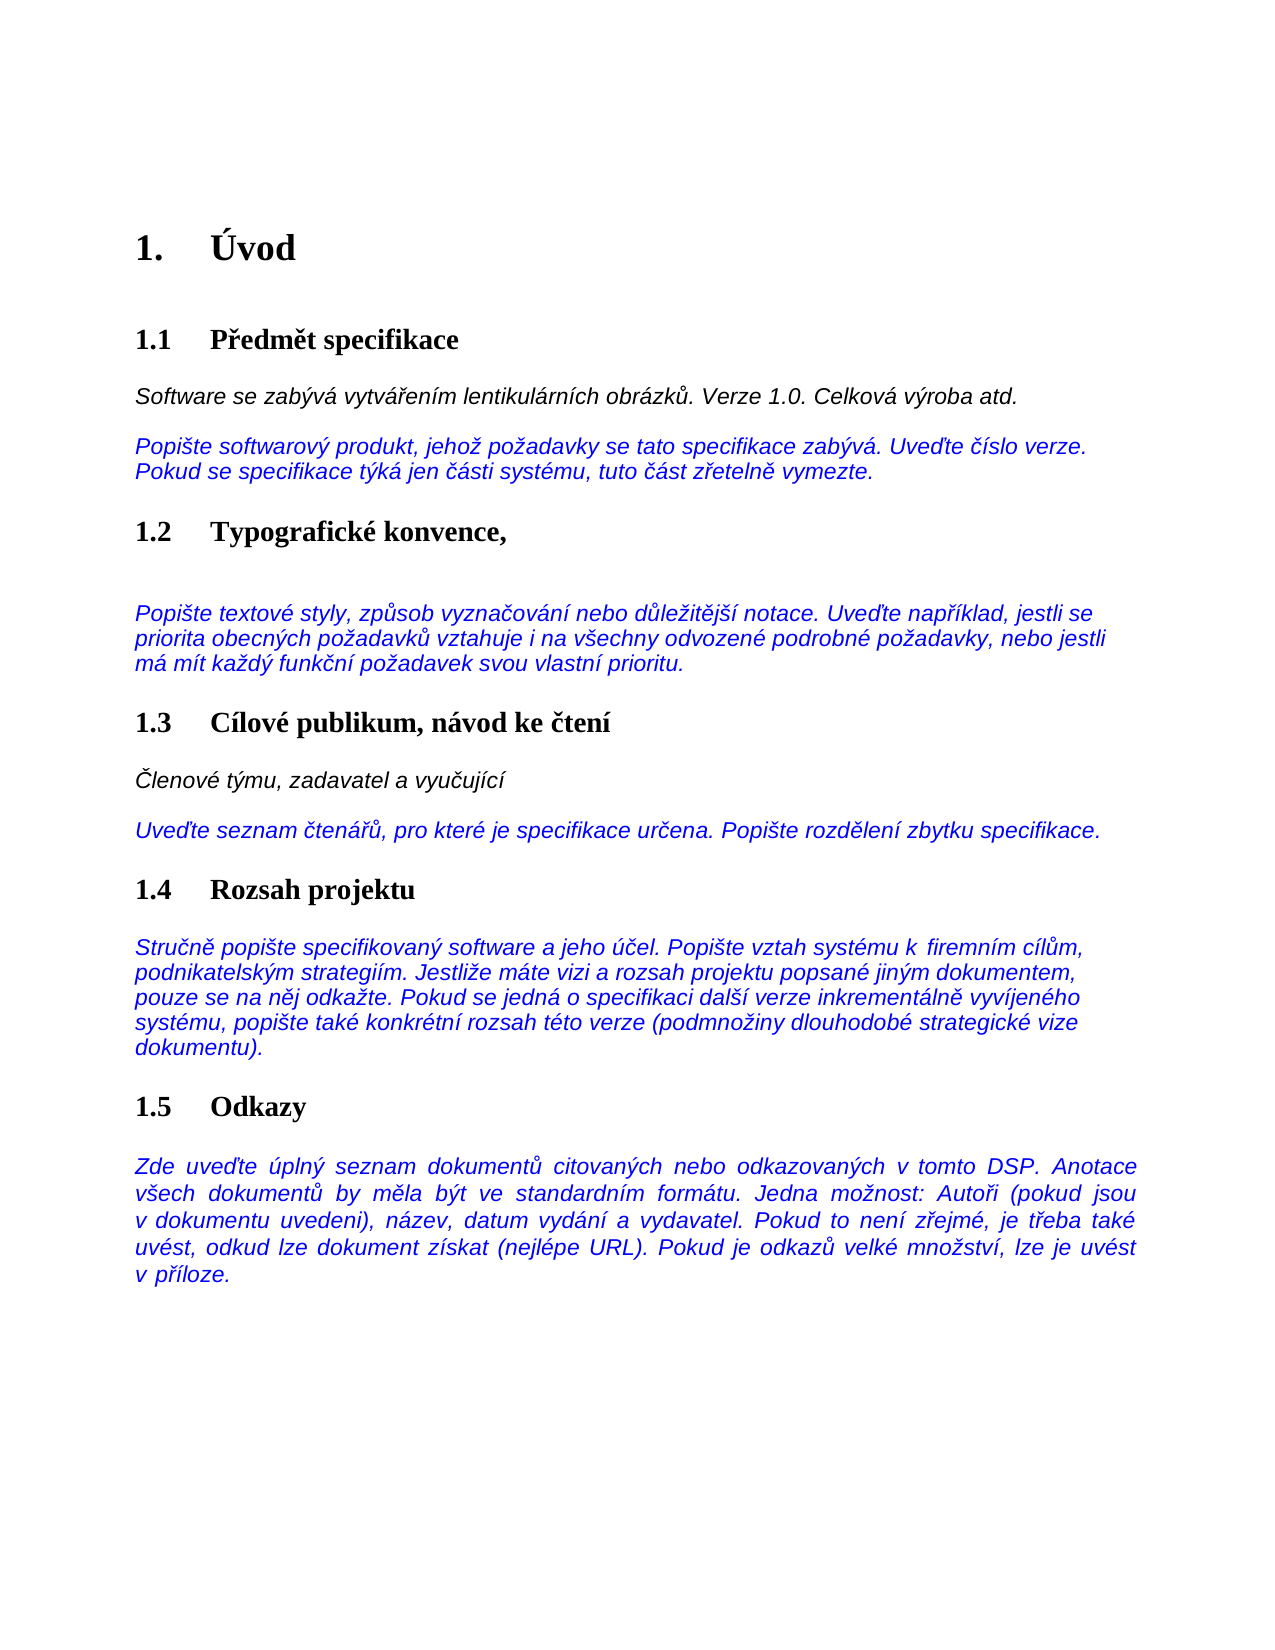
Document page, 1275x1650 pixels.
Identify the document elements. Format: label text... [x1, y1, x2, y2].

subtitle Rozsah projektu [135, 873, 1140, 906]
text Software se zabývá vytvářením lentikulárních obrázků. Verze 1.0. Celková výroba atd. [135, 385, 1140, 410]
text Popište softwarový produkt, jehož požadavky se tato specifikace zabývá. Uveďte číslo verze. Pokud se specifikace týká jen části systému, tuto část zřetelně vymezte. [135, 435, 1140, 485]
subtitle Typografické konvence, [135, 514, 1140, 547]
subtitle Předmět specifikace [135, 322, 1140, 356]
text Členové týmu, zadavatel a vyučující [135, 768, 1140, 793]
subtitle Odkazy [135, 1089, 1140, 1123]
text Popište textové styly, způsob vyznačování nebo důležitější notace. Uveďte například, jestli se priorita obecných požadavků vztahuje i na všechny odvozené podrobné požadavky, nebo jestli má mít každý funkční požadavek svou vlastní prioritu. [135, 602, 1140, 677]
subtitle Cílové publikum, návod ke čtení [135, 706, 1140, 739]
text Uveďte seznam čtenářů, pro které je specifikace určena. Popište rozdělení zbytku specifikace. [135, 818, 1140, 843]
text Stručně popište specifikovaný software a jeho účel. Popište vztah systému k firemním cílům, podnikatelským strategiím. Jestliže máte vizi a rozsah projektu popsané jiným dokumentem, pouze se na něj odkažte. Pokud se jedná o specifikaci další verze inkrementálně vyvíjeného systému, popište také konkrétní rozsah této verze (podmnožiny dlouhodobé strategické vize dokumentu). [135, 935, 1140, 1060]
text Zde uveďte úplný seznam dokumentů citovaných nebo odkazovaných v tomto DSP. Anotace všech dokumentů by měla být ve standardním formátu. Jedna možnost: Autoři (pokud jsou v dokumentu uvedeni), název, datum vydání a vydavatel. Pokud to není zřejmé, je třeba také uvést, odkud lze dokument získat (nejlépe URL). Pokud je odkazů velké množství, lze je uvést v příloze. [135, 1152, 1140, 1288]
subtitle Úvod [135, 225, 1140, 268]
